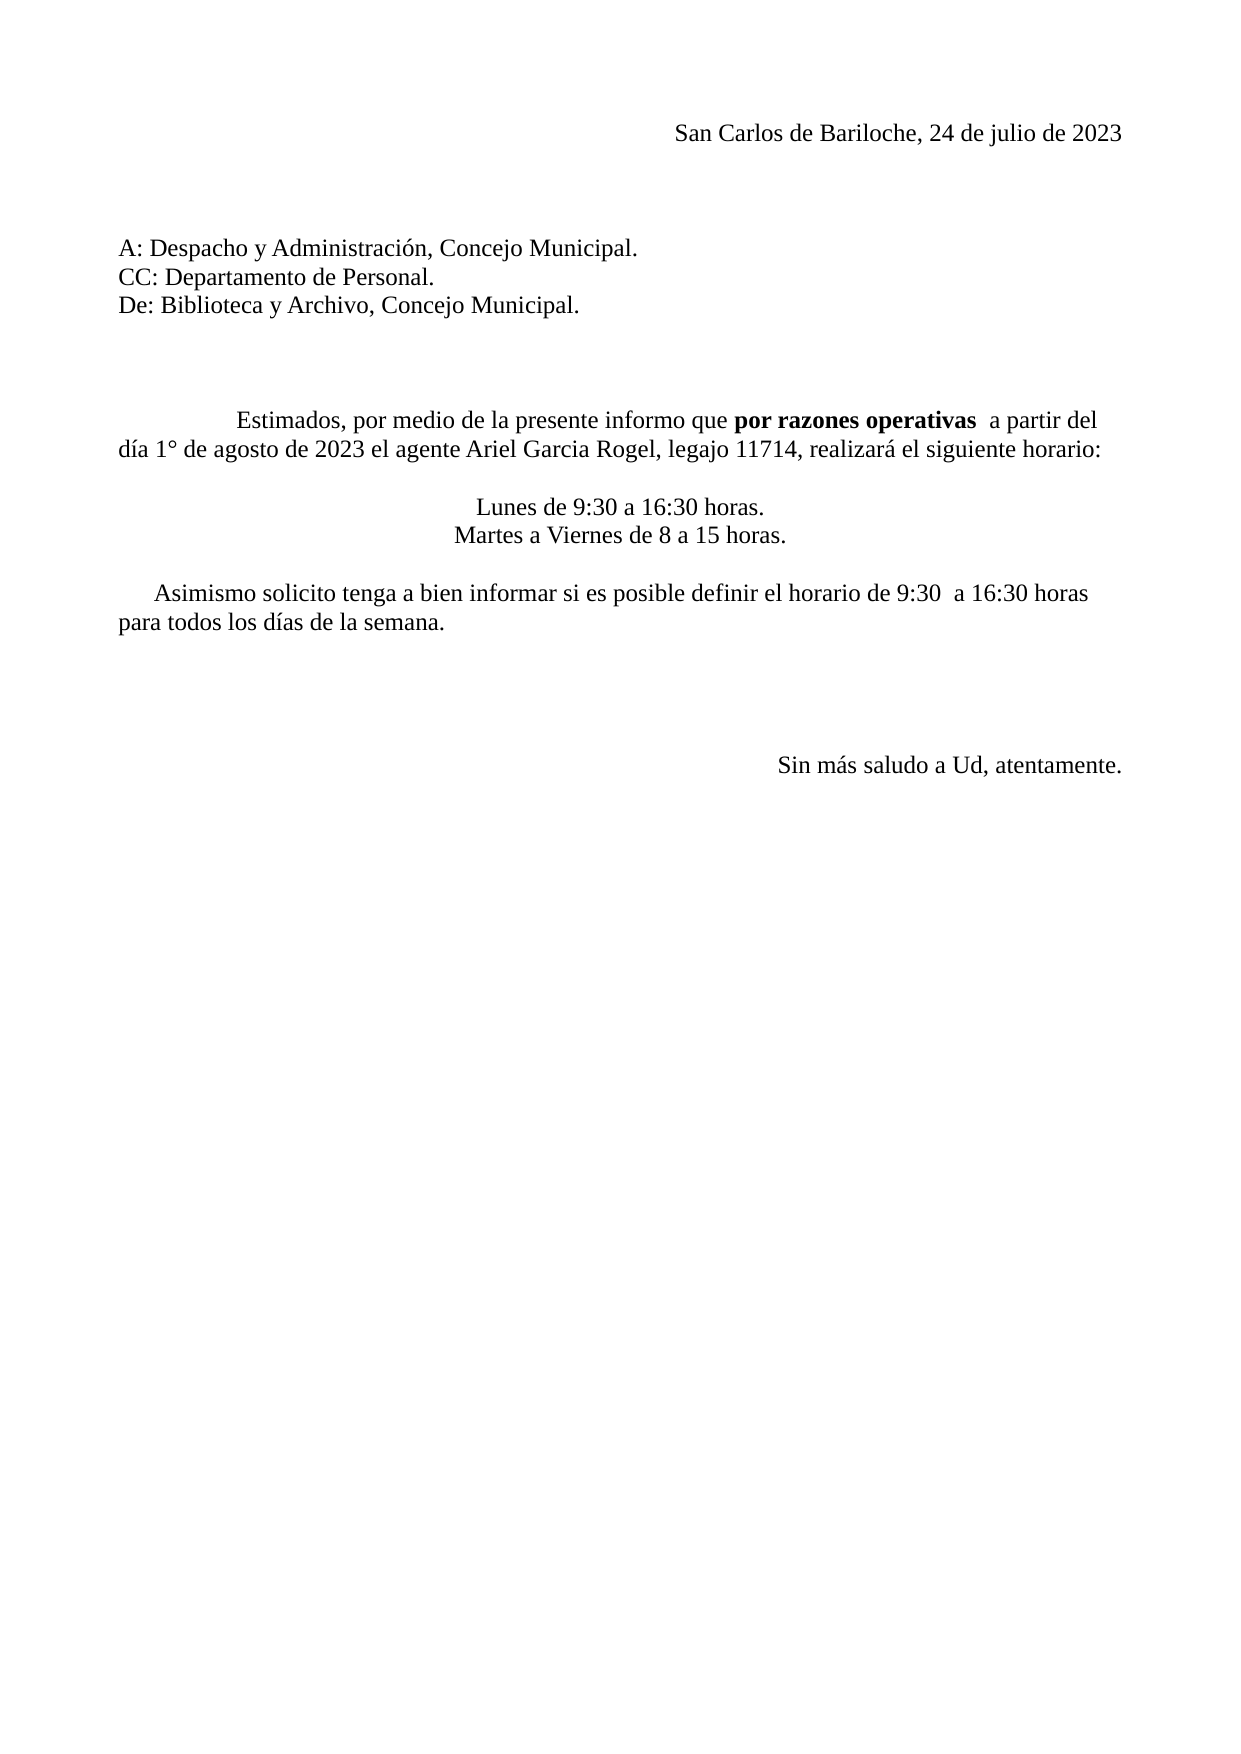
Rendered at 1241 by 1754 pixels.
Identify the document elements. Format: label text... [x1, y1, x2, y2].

text Asimismo solicito tenga a bien informar si es posible definir el horario de 9:30 a 16:30 horas para todos los días de la semana. [118, 578, 1122, 636]
text Estimados, por medio de la presente informo que por razones operativas a partir del día 1° de agosto de 2023 el agente Ariel Garcia Rogel, legajo 11714, realizará el siguiente horario: [118, 406, 1122, 463]
text De: Biblioteca y Archivo, Concejo Municipal. [118, 291, 1122, 319]
text Lunes de 9:30 a 16:30 horas. [118, 492, 1122, 521]
text Sin más saludo a Ud, atentamente. [118, 751, 1122, 779]
text San Carlos de Bariloche, 24 de julio de 2023 [118, 118, 1122, 147]
text Martes a Viernes de 8 a 15 horas. [118, 521, 1122, 549]
text CC: Departamento de Personal. [118, 262, 1122, 291]
text A: Despacho y Administración, Concejo Municipal. [118, 233, 1122, 262]
